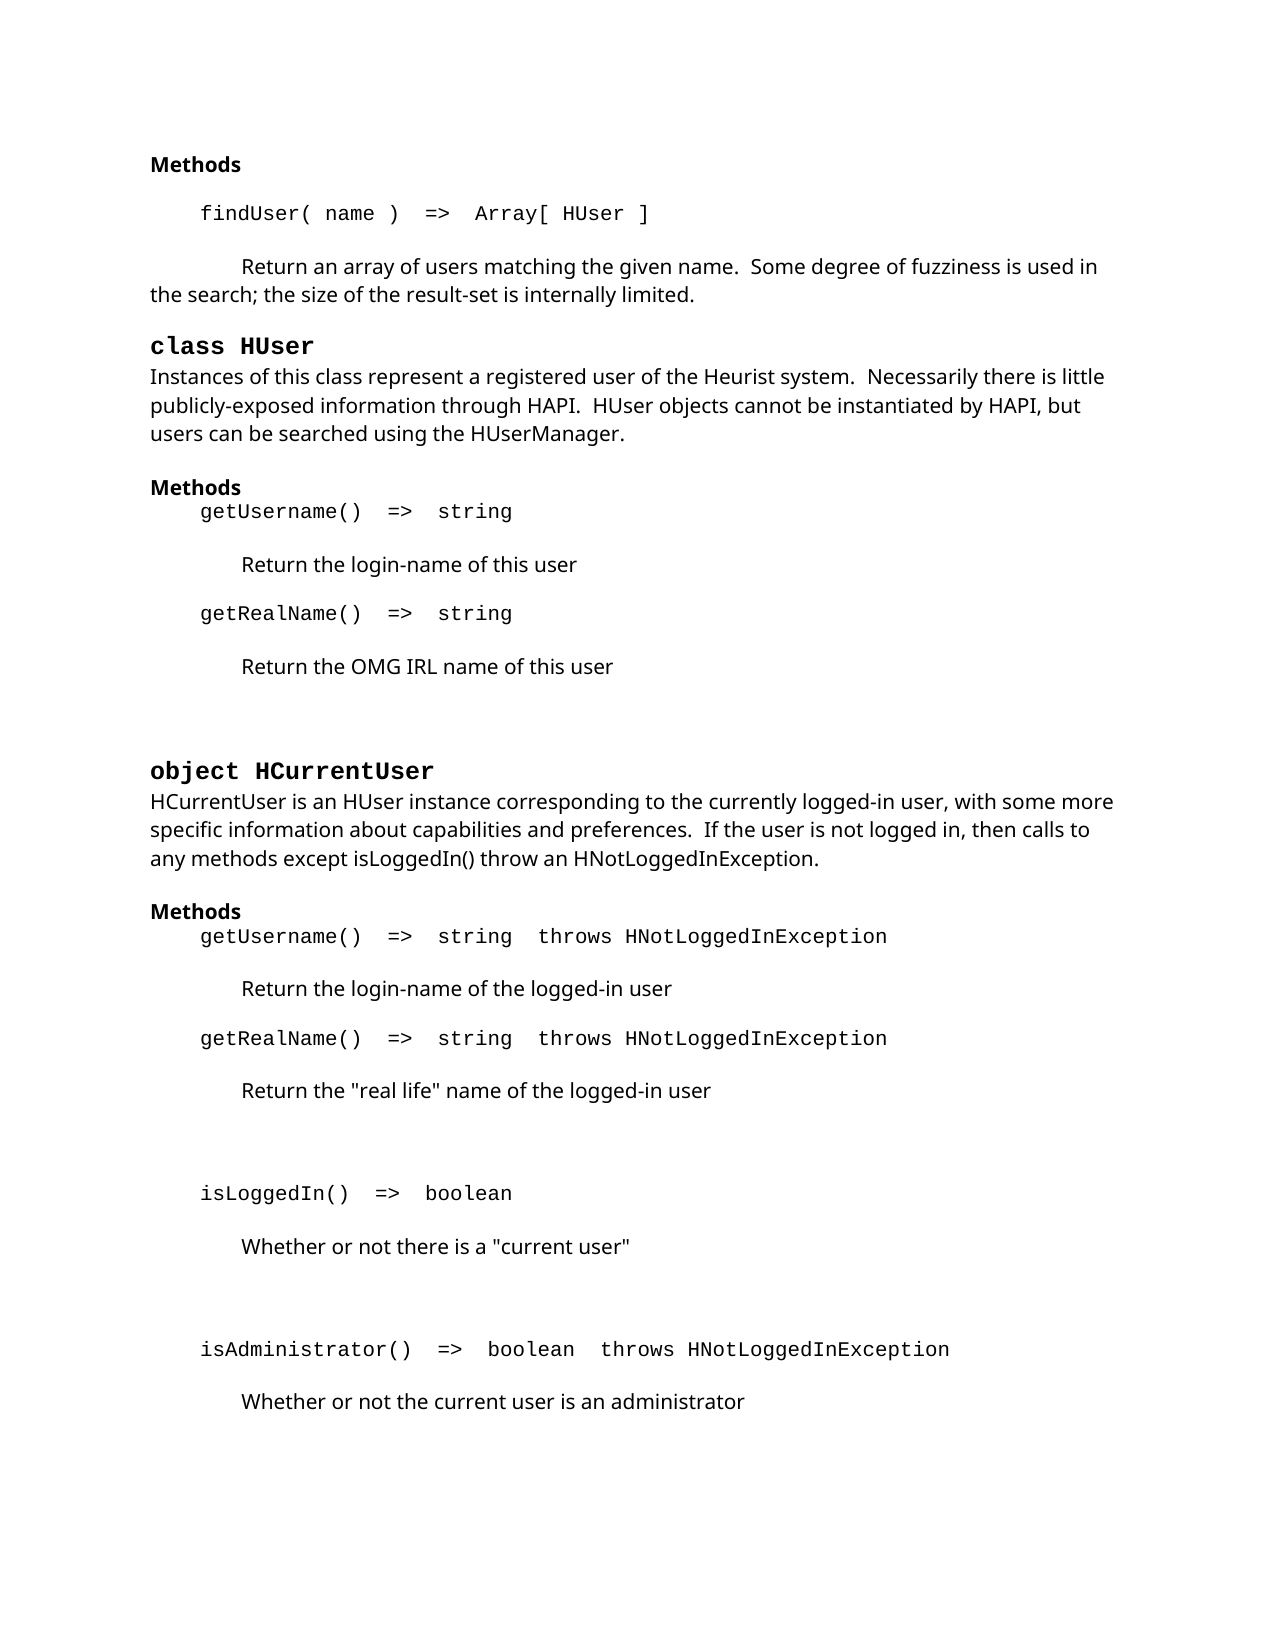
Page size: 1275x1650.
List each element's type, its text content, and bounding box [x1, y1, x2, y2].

text findUser( name ) => Array[ HUser ] [150, 203, 1125, 227]
text Whether or not there is a "current user" [150, 1232, 1125, 1260]
text getRealName() => string throws HNotLoggedInException [150, 1028, 1125, 1051]
text getRealName() => string [150, 603, 1125, 627]
text Methods [150, 473, 1125, 501]
subtitle class HUser [150, 334, 1125, 362]
text isAdministrator() => boolean throws HNotLoggedInException [150, 1339, 1125, 1362]
text Whether or not the current user is an administrator [150, 1387, 1125, 1416]
text Return the "real life" name of the logged-in user [150, 1076, 1125, 1105]
text getUsername() => string throws HNotLoggedInException [150, 926, 1125, 949]
subtitle object HCurrentUser [150, 759, 1125, 787]
text Return the OMG IRL name of this user [150, 652, 1125, 680]
text isLoggedIn() => boolean [150, 1183, 1125, 1207]
text Methods [150, 897, 1125, 926]
text HCurrentUser is an HUser instance corresponding to the currently logged-in user, with some more specific information about capabilities and preferences. If the user is not logged in, then calls to any methods except isLoggedIn() throw an HNotLoggedInException. [150, 787, 1125, 872]
text getUsername() => string [150, 501, 1125, 525]
text Instances of this class represent a registered user of the Heurist system. Necessarily there is little publicly-exposed information through HAPI. HUser objects cannot be instantiated by HAPI, but users can be searched using the HUserManager. [150, 362, 1125, 448]
text Return the login-name of the logged-in user [150, 974, 1125, 1003]
text Methods [150, 150, 1125, 178]
text Return the login-name of this user [150, 550, 1125, 578]
text Return an array of users matching the given name. Some degree of fuzziness is used in the search; the size of the result-set is internally limited. [150, 252, 1125, 309]
